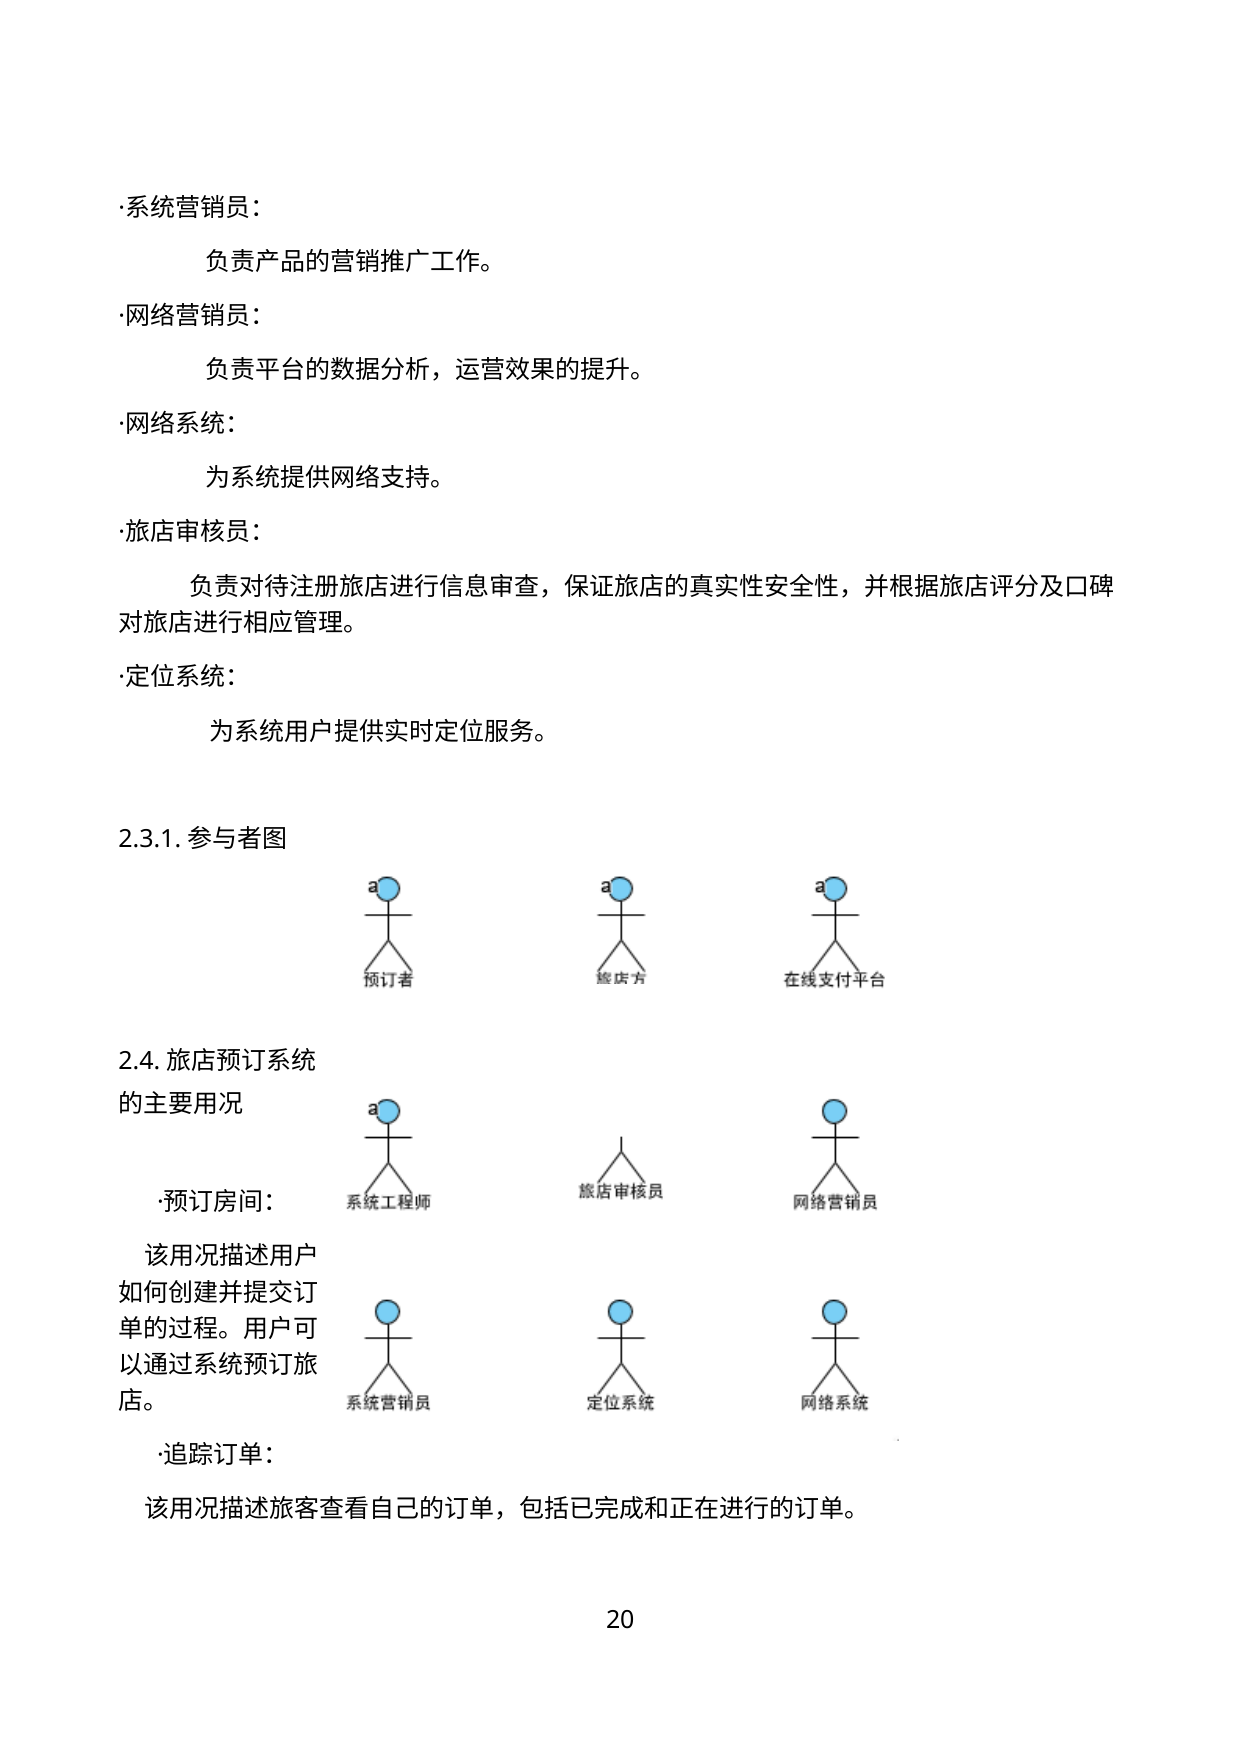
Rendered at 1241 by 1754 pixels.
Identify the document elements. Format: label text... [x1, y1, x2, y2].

text 为系统提供网络支持。 [118, 457, 1122, 494]
text ·追踪订单： [118, 1435, 1122, 1471]
text ·网络营销员： [118, 296, 1122, 332]
text [899, 1182, 1122, 1218]
text 负责产品的营销推广工作。 [118, 242, 1122, 278]
text ·网络系统： [118, 403, 1122, 440]
text ·系统营销员： [118, 188, 1122, 224]
text ·旅店审核员： [118, 511, 1122, 548]
text ·定位系统： [118, 657, 1122, 693]
text 2.3.1. 参与者图 [118, 818, 1122, 854]
text [899, 1236, 1122, 1417]
picture [341, 867, 899, 1441]
text 该用况描述用户如何创建并提交订单的过程。用户可以通过系统预订旅店。 [118, 1236, 341, 1417]
text 负责对待注册旅店进行信息审查，保证旅店的真实性安全性，并根据旅店评分及口碑对旅店进行相应管理。 [118, 566, 1122, 638]
text 为系统用户提供实时定位服务。 [118, 711, 1122, 748]
subtitle 旅店预订系统的主要用况 [118, 1040, 341, 1120]
text 该用况描述旅客查看自己的订单，包括已完成和正在进行的订单。 [118, 1489, 1122, 1525]
text 负责平台的数据分析，运营效果的提升。 [118, 349, 1122, 386]
text ·预订房间： [118, 1182, 341, 1218]
subtitle [899, 1040, 1122, 1120]
